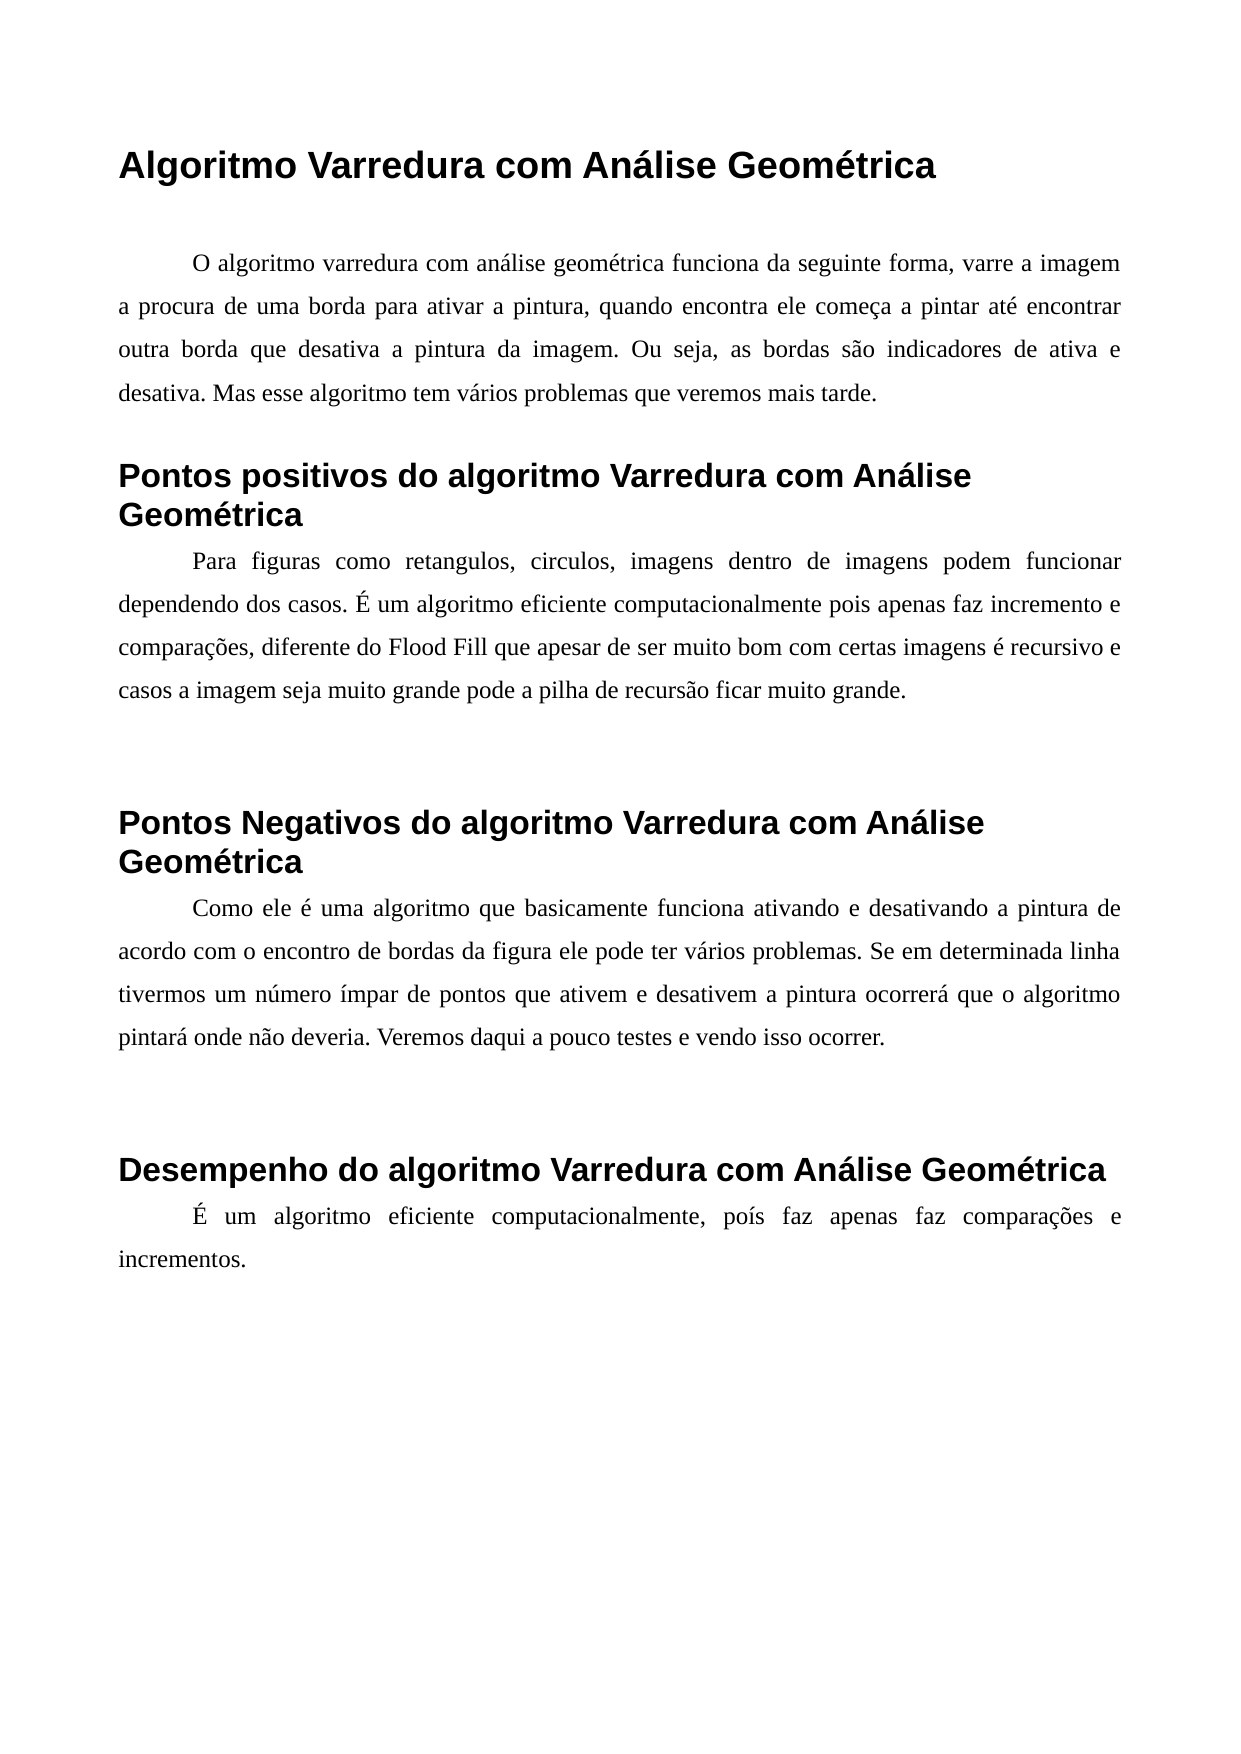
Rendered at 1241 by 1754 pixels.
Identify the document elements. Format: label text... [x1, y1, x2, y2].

subtitle Desempenho do algoritmo Varredura com Análise Geométrica [118, 1150, 1122, 1188]
subtitle Pontos Negativos do algoritmo Varredura com Análise Geométrica [118, 803, 1122, 880]
text Como ele é uma algoritmo que basicamente funciona ativando e desativando a pintura de acordo com o encontro de bordas da figura ele pode ter vários problemas. Se em determinada linha tivermos um número ímpar de pontos que ativem e desativem a pintura ocorrerá que o algoritmo pintará onde não deveria. Veremos daqui a pouco testes e vendo isso ocorrer. [118, 893, 1122, 1051]
subtitle Pontos positivos do algoritmo Varredura com Análise Geométrica [118, 456, 1122, 533]
subtitle Algoritmo Varredura com Análise Geométrica [118, 143, 1122, 187]
text Para figuras como retangulos, circulos, imagens dentro de imagens podem funcionar dependendo dos casos. É um algoritmo eficiente computacionalmente pois apenas faz incremento e comparações, diferente do Flood Fill que apesar de ser muito bom com certas imagens é recursivo e casos a imagem seja muito grande pode a pilha de recursão ficar muito grande. [118, 546, 1122, 704]
text É um algoritmo eficiente computacionalmente, poís faz apenas faz comparações e incrementos. [118, 1201, 1122, 1273]
text O algoritmo varredura com análise geométrica funciona da seguinte forma, varre a imagem a procura de uma borda para ativar a pintura, quando encontra ele começa a pintar até encontrar outra borda que desativa a pintura da imagem. Ou seja, as bordas são indicadores de ativa e desativa. Mas esse algoritmo tem vários problemas que veremos mais tarde. [118, 248, 1122, 406]
